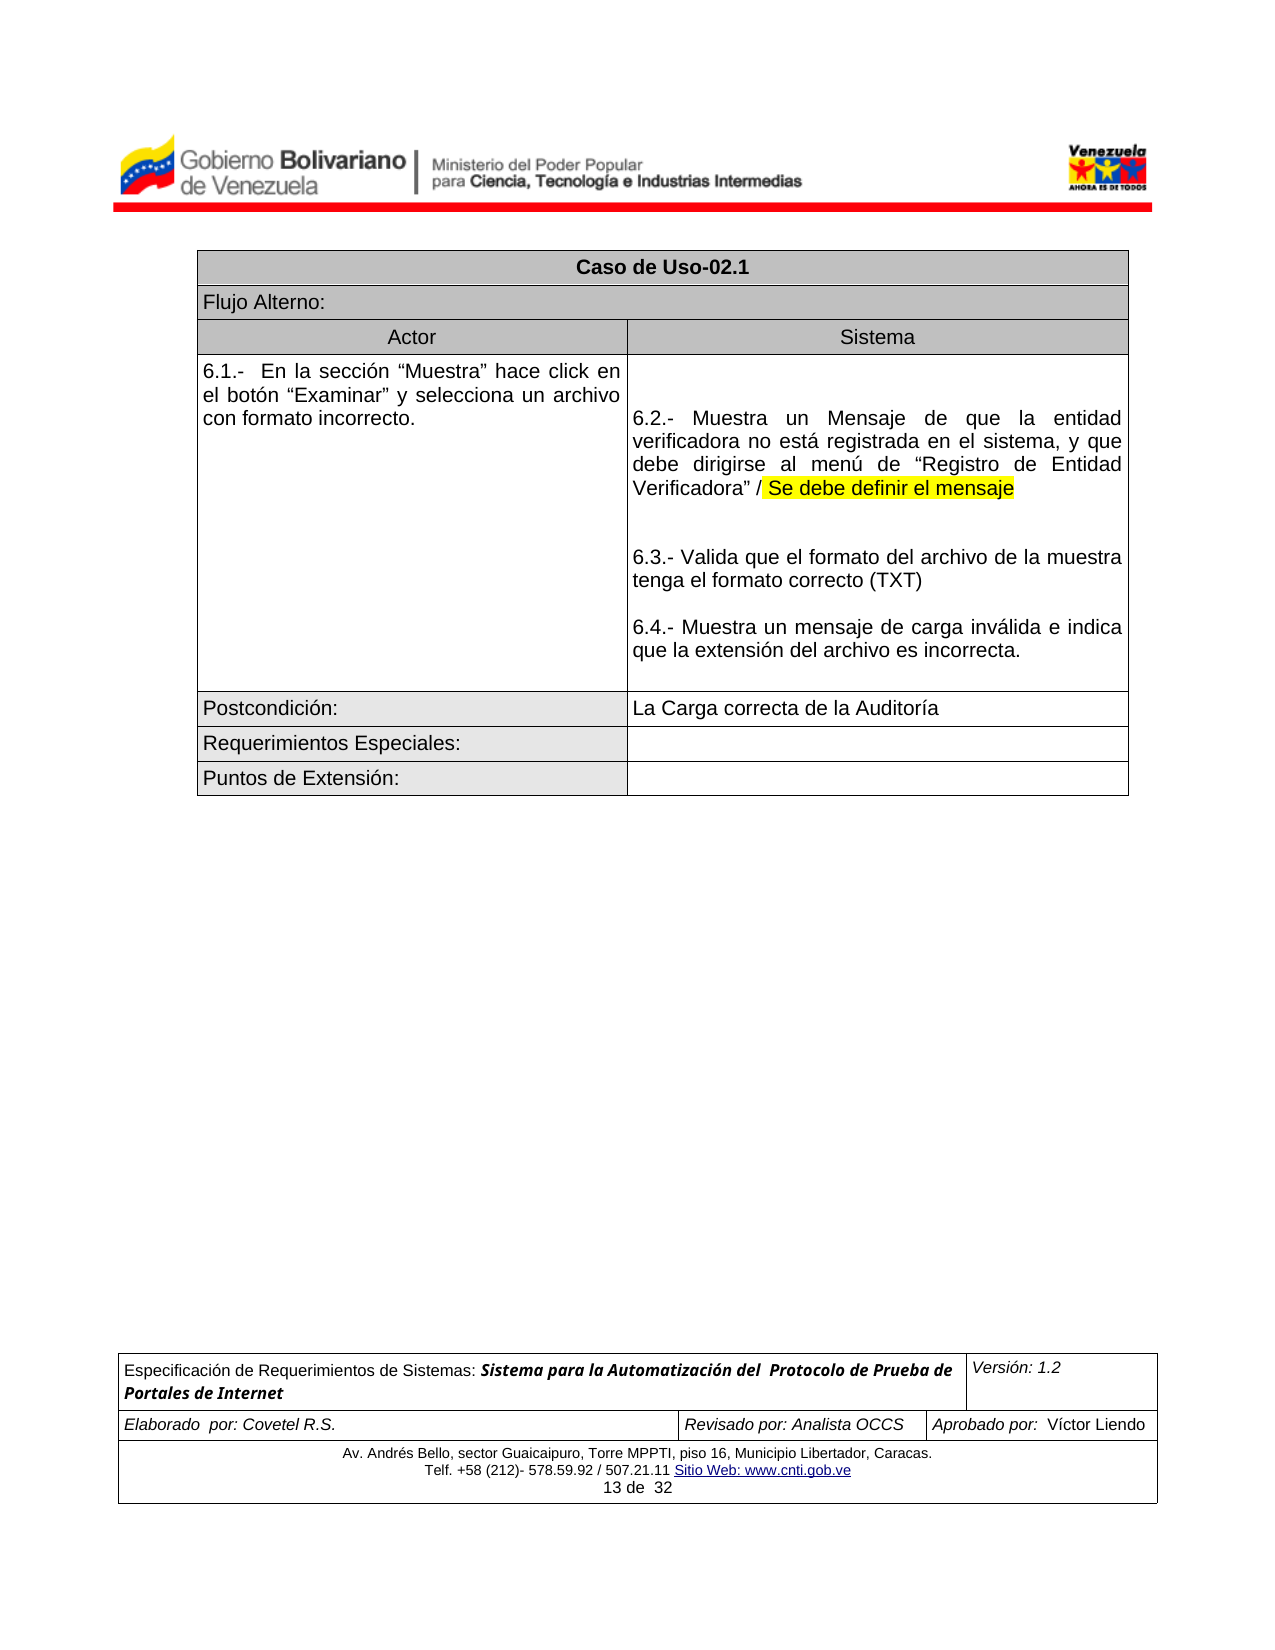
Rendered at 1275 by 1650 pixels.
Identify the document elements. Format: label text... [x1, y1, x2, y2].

table_cell Requerimientos Especiales: [198, 727, 627, 761]
table_cell [628, 762, 1128, 795]
table_cell Puntos de Extensión: [198, 762, 627, 795]
table_cell Sistema [628, 320, 1128, 354]
table_cell 6.1.- En la sección “Muestra” hace click en el botón “Examinar” y selecciona un archivo con formato incorrecto. [198, 355, 627, 691]
table_header Caso de Uso-02.1 [198, 251, 1128, 284]
table_cell [628, 727, 1128, 761]
table_cell Actor [198, 320, 627, 354]
table_cell 6.2.- Muestra un Mensaje de que la entidad verificadora no está registrada en el sistema, y que debe dirigirse al menú de “Registro de Entidad Verificadora” / Se debe definir el mensaje 6.3.- Valida que el formato del archivo de la muestra tenga el formato correcto (TXT) 6.4.- Muestra un mensaje de carga inválida e indica que la extensión del archivo es incorrecta. [628, 355, 1128, 691]
table_cell Postcondición: [198, 692, 627, 726]
table_cell La Carga correcta de la Auditoría [628, 692, 1128, 726]
table_cell Flujo Alterno: [198, 286, 1128, 319]
picture [113, 126, 1153, 212]
